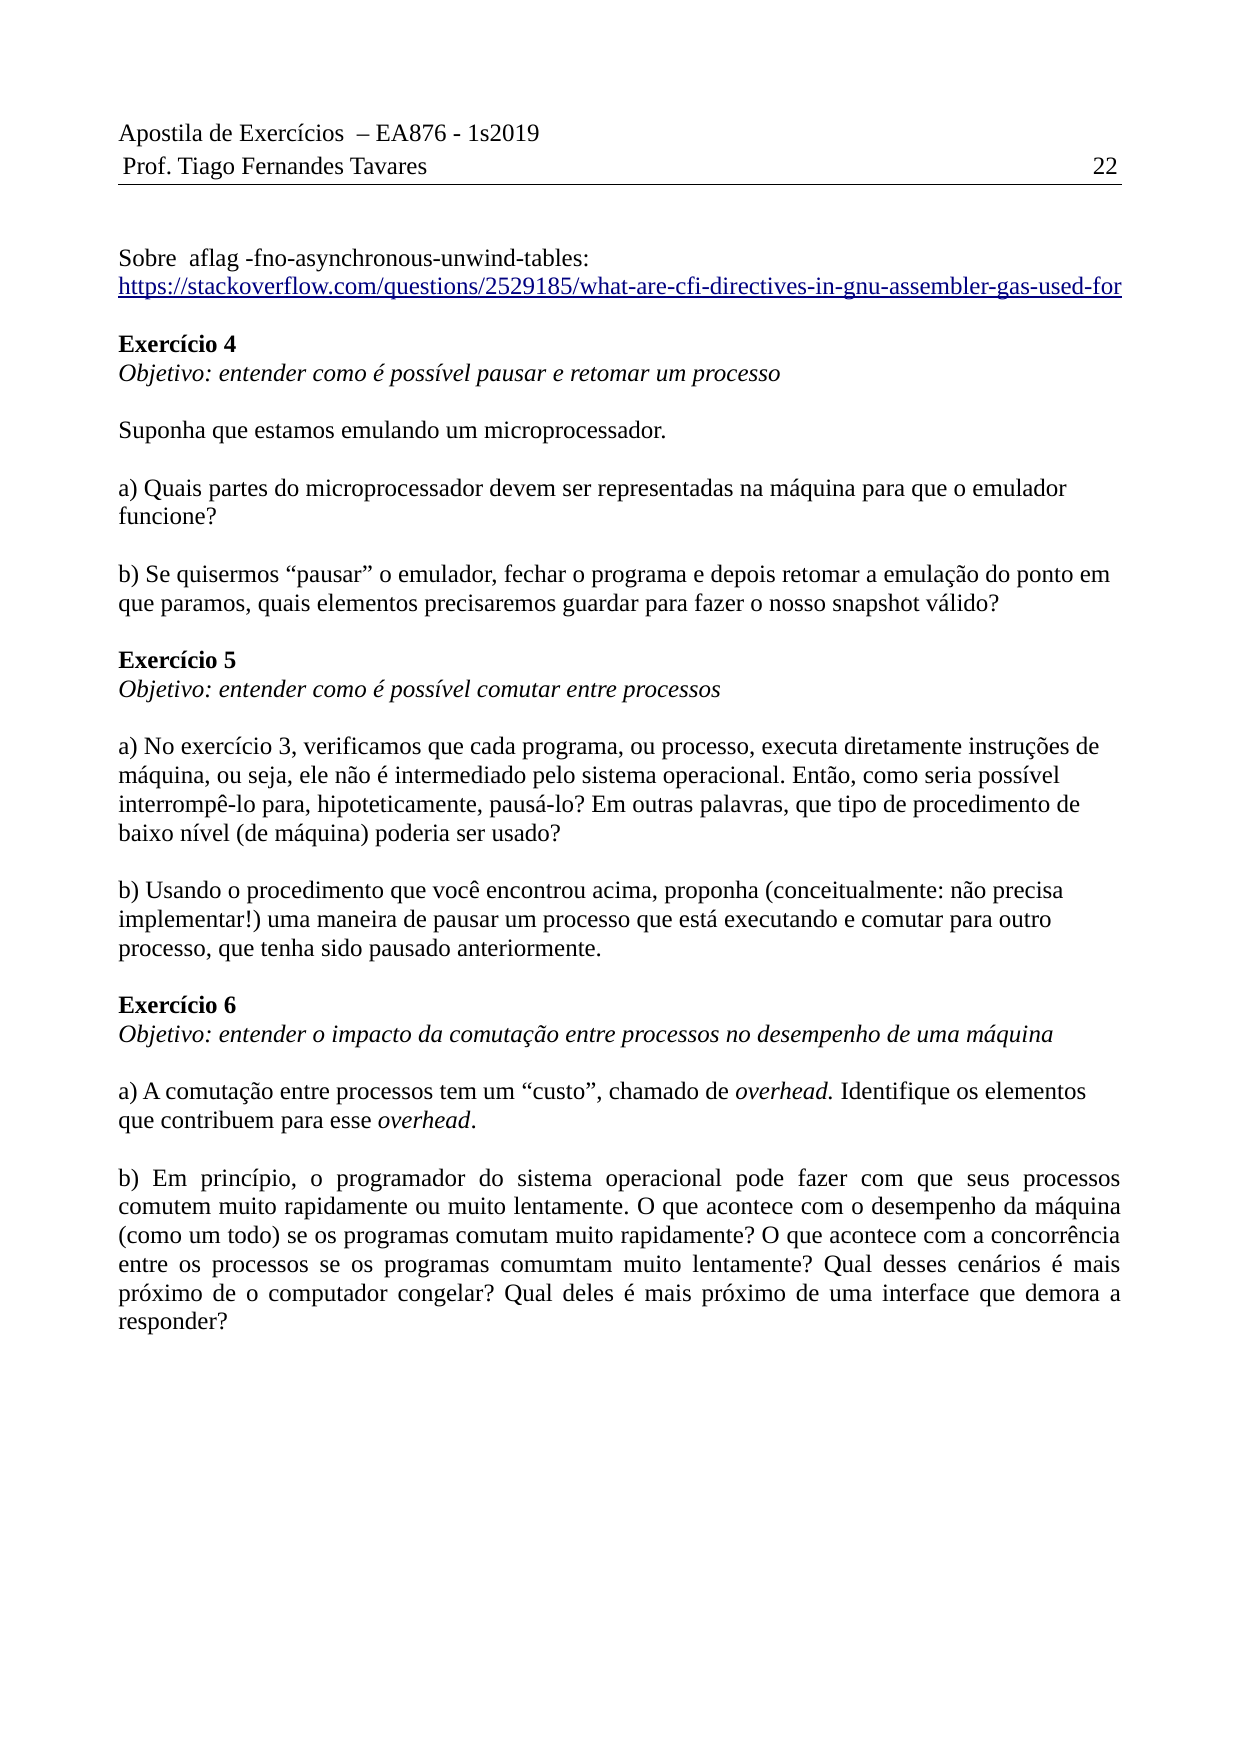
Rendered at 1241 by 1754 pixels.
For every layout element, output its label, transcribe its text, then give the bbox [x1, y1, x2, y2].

text a) A comutação entre processos tem um “custo”, chamado de overhead. Identifique os elementos que contribuem para esse overhead. [118, 1076, 1122, 1134]
text Objetivo: entender o impacto da comutação entre processos no desempenho de uma máquina [118, 1019, 1122, 1048]
text b) Usando o procedimento que você encontrou acima, proponha (conceitualmente: não precisa implementar!) uma maneira de pausar um processo que está executando e comutar para outro processo, que tenha sido pausado anteriormente. [118, 875, 1122, 961]
text b) Se quisermos “pausar” o emulador, fechar o programa e depois retomar a emulação do ponto em que paramos, quais elementos precisaremos guardar para fazer o nosso snapshot válido? [118, 559, 1122, 616]
text Exercício 5 [118, 645, 1122, 674]
text Objetivo: entender como é possível pausar e retomar um processo [118, 358, 1122, 386]
text https://stackoverflow.com/questions/2529185/what-are-cfi-directives-in-gnu-assembler-gas-used-for [118, 271, 1122, 296]
text Exercício 6 [118, 990, 1122, 1019]
text b) Em princípio, o programador do sistema operacional pode fazer com que seus processos comutem muito rapidamente ou muito lentamente. O que acontece com o desempenho da máquina (como um todo) se os programas comutam muito rapidamente? O que acontece com a concorrência entre os processos se os programas comumtam muito lentamente? Qual desses cenários é mais próximo de o computador congelar? Qual deles é mais próximo de uma interface que demora a responder? [118, 1163, 1122, 1335]
text Objetivo: entender como é possível comutar entre processos [118, 674, 1122, 703]
text Exercício 4 [118, 329, 1122, 358]
text a) Quais partes do microprocessador devem ser representadas na máquina para que o emulador funcione? [118, 473, 1122, 530]
text Suponha que estamos emulando um microprocessador. [118, 415, 1122, 444]
text a) No exercício 3, verificamos que cada programa, ou processo, executa diretamente instruções de máquina, ou seja, ele não é intermediado pelo sistema operacional. Então, como seria possível interrompê-lo para, hipoteticamente, pausá-lo? Em outras palavras, que tipo de procedimento de baixo nível (de máquina) poderia ser usado? [118, 731, 1122, 846]
text Sobre aflag -fno-asynchronous-unwind-tables: [118, 243, 1122, 271]
